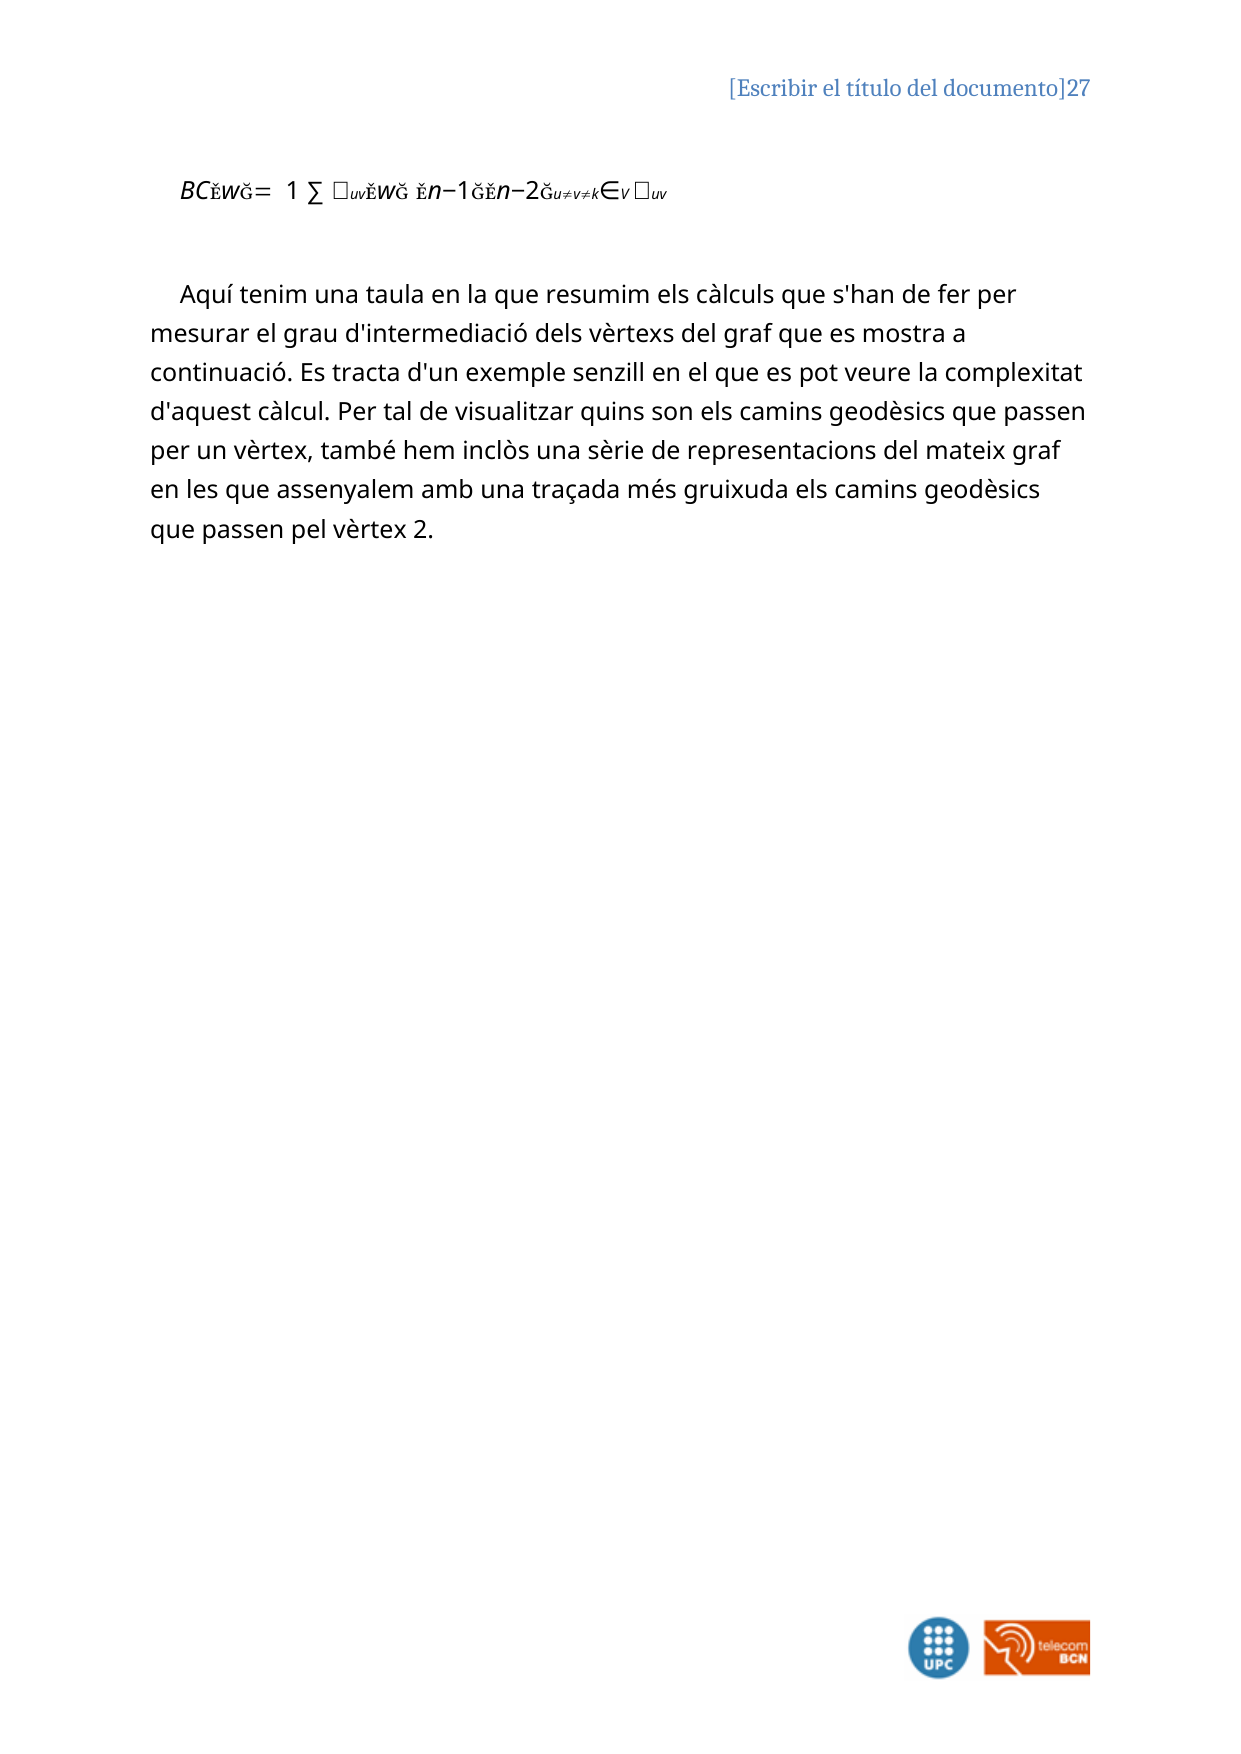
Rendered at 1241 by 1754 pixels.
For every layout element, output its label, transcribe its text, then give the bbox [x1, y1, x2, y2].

text Aquí tenim una taula en la que resumim els càlculs que s'han de fer per mesurar el grau d'intermediació dels vèrtexs del graf que es mostra a continuació. Es tracta d'un exemple senzill en el que es pot veure la complexitat d'aquest càlcul. Per tal de visualitzar quins son els camins geodèsics que passen per un vèrtex, també hem inclòs una sèrie de representacions del mateix graf en les que assenyalem amb una traçada més gruixuda els camins geodèsics que passen pel vèrtex 2. [150, 276, 1090, 545]
text BCw= 1 ∑ uvw n−1n−2u≠v≠k∈V uv [150, 173, 1090, 207]
picture [904, 1614, 1091, 1681]
